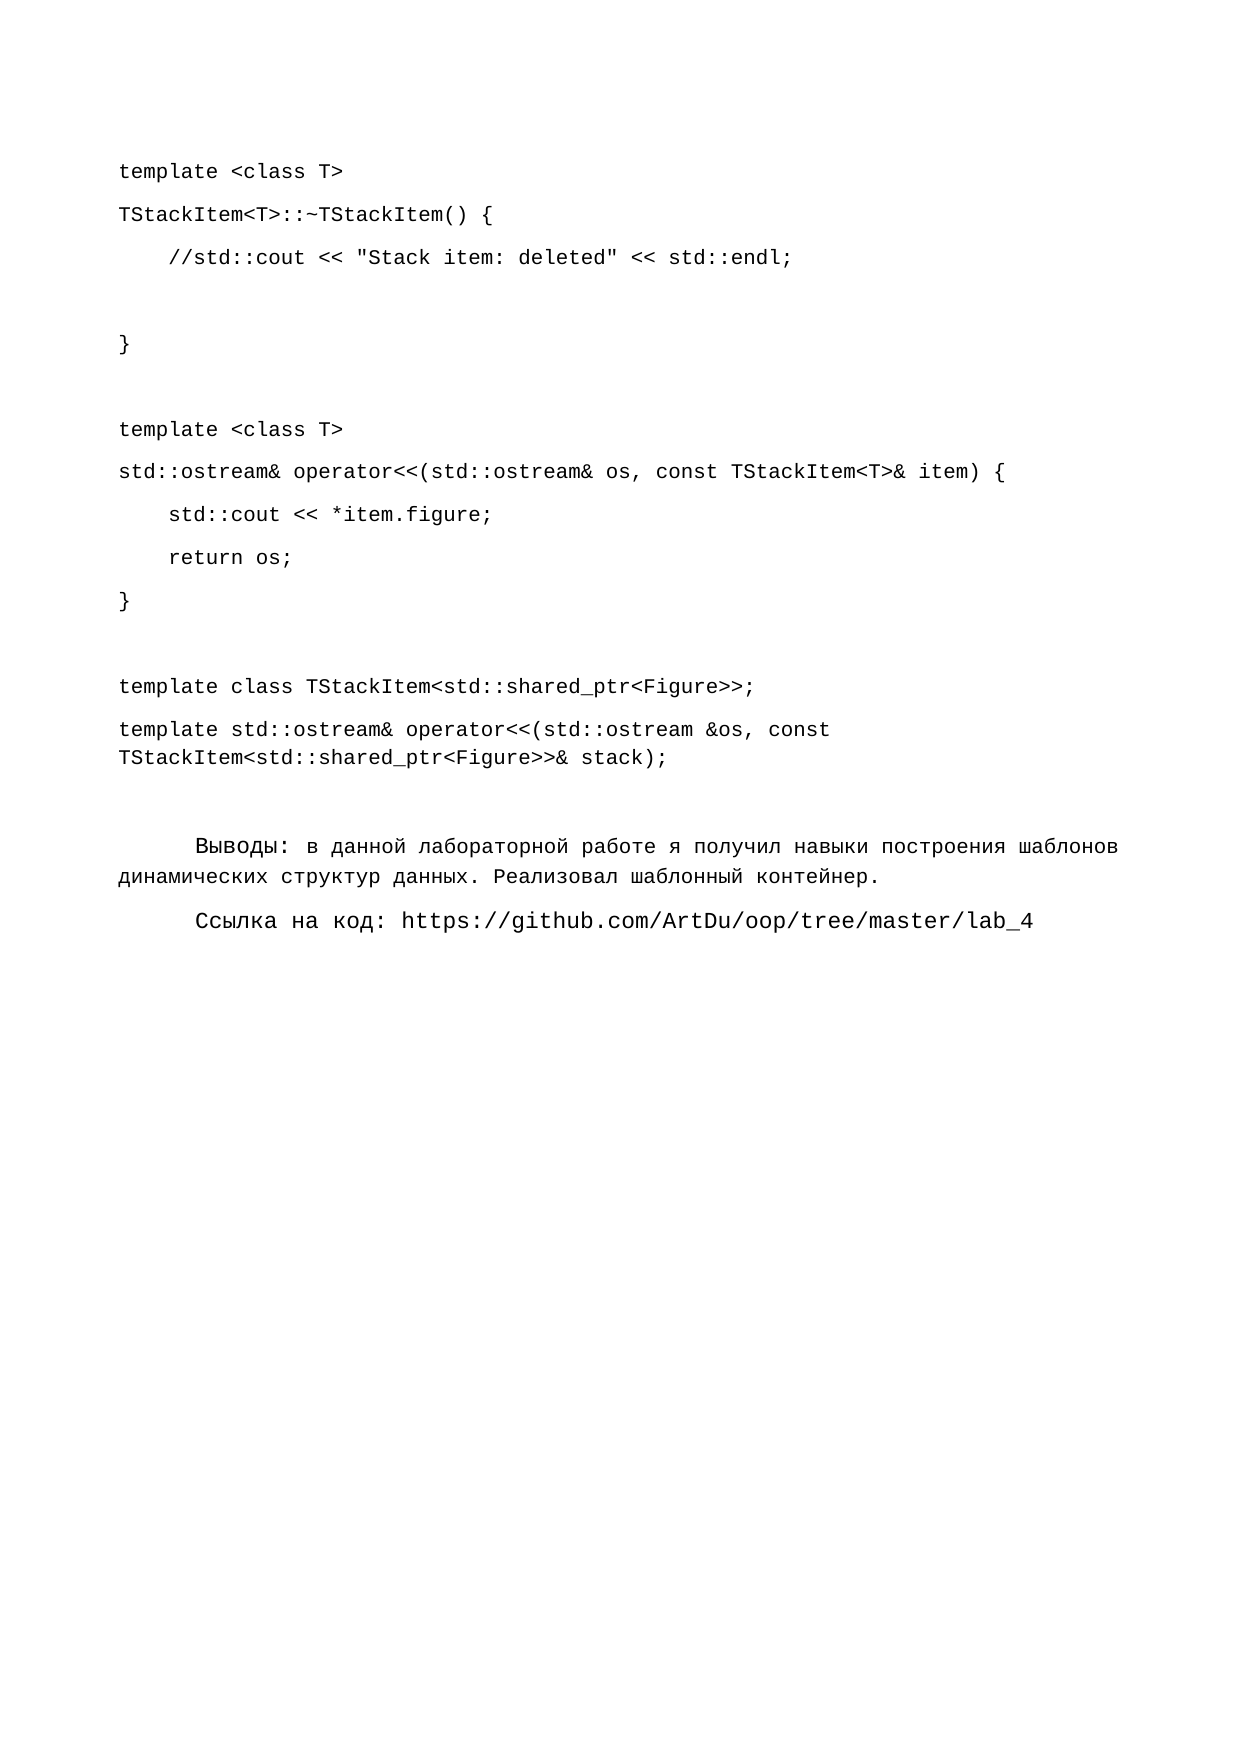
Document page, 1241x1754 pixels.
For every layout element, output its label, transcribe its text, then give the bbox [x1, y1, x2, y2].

text return os; [118, 547, 1122, 571]
text template <class T> [118, 418, 1122, 442]
text } [118, 590, 1122, 614]
text } [118, 333, 1122, 356]
text TStackItem<T>::~TStackItem() { [118, 204, 1122, 228]
text std::cout << *item.figure; [118, 504, 1122, 528]
text template <class T> [118, 161, 1122, 185]
text std::ostream& operator<<(std::ostream& os, const TStackItem<T>& item) { [118, 461, 1122, 485]
text template class TStackItem<std::shared_ptr<Figure>>; [118, 676, 1122, 700]
text Ссылка на код: https://github.com/ArtDu/oop/tree/master/lab_4 [118, 909, 1122, 935]
text template std::ostream& operator<<(std::ostream &os, const TStackItem<std::shared_ptr<Figure>>& stack); [118, 719, 1122, 771]
text //std::cout << "Stack item: deleted" << std::endl; [118, 247, 1122, 271]
text Выводы: в данной лабораторной работе я получил навыки построения шаблонов динамических структур данных. Реализовал шаблонный контейнер. [118, 833, 1122, 890]
